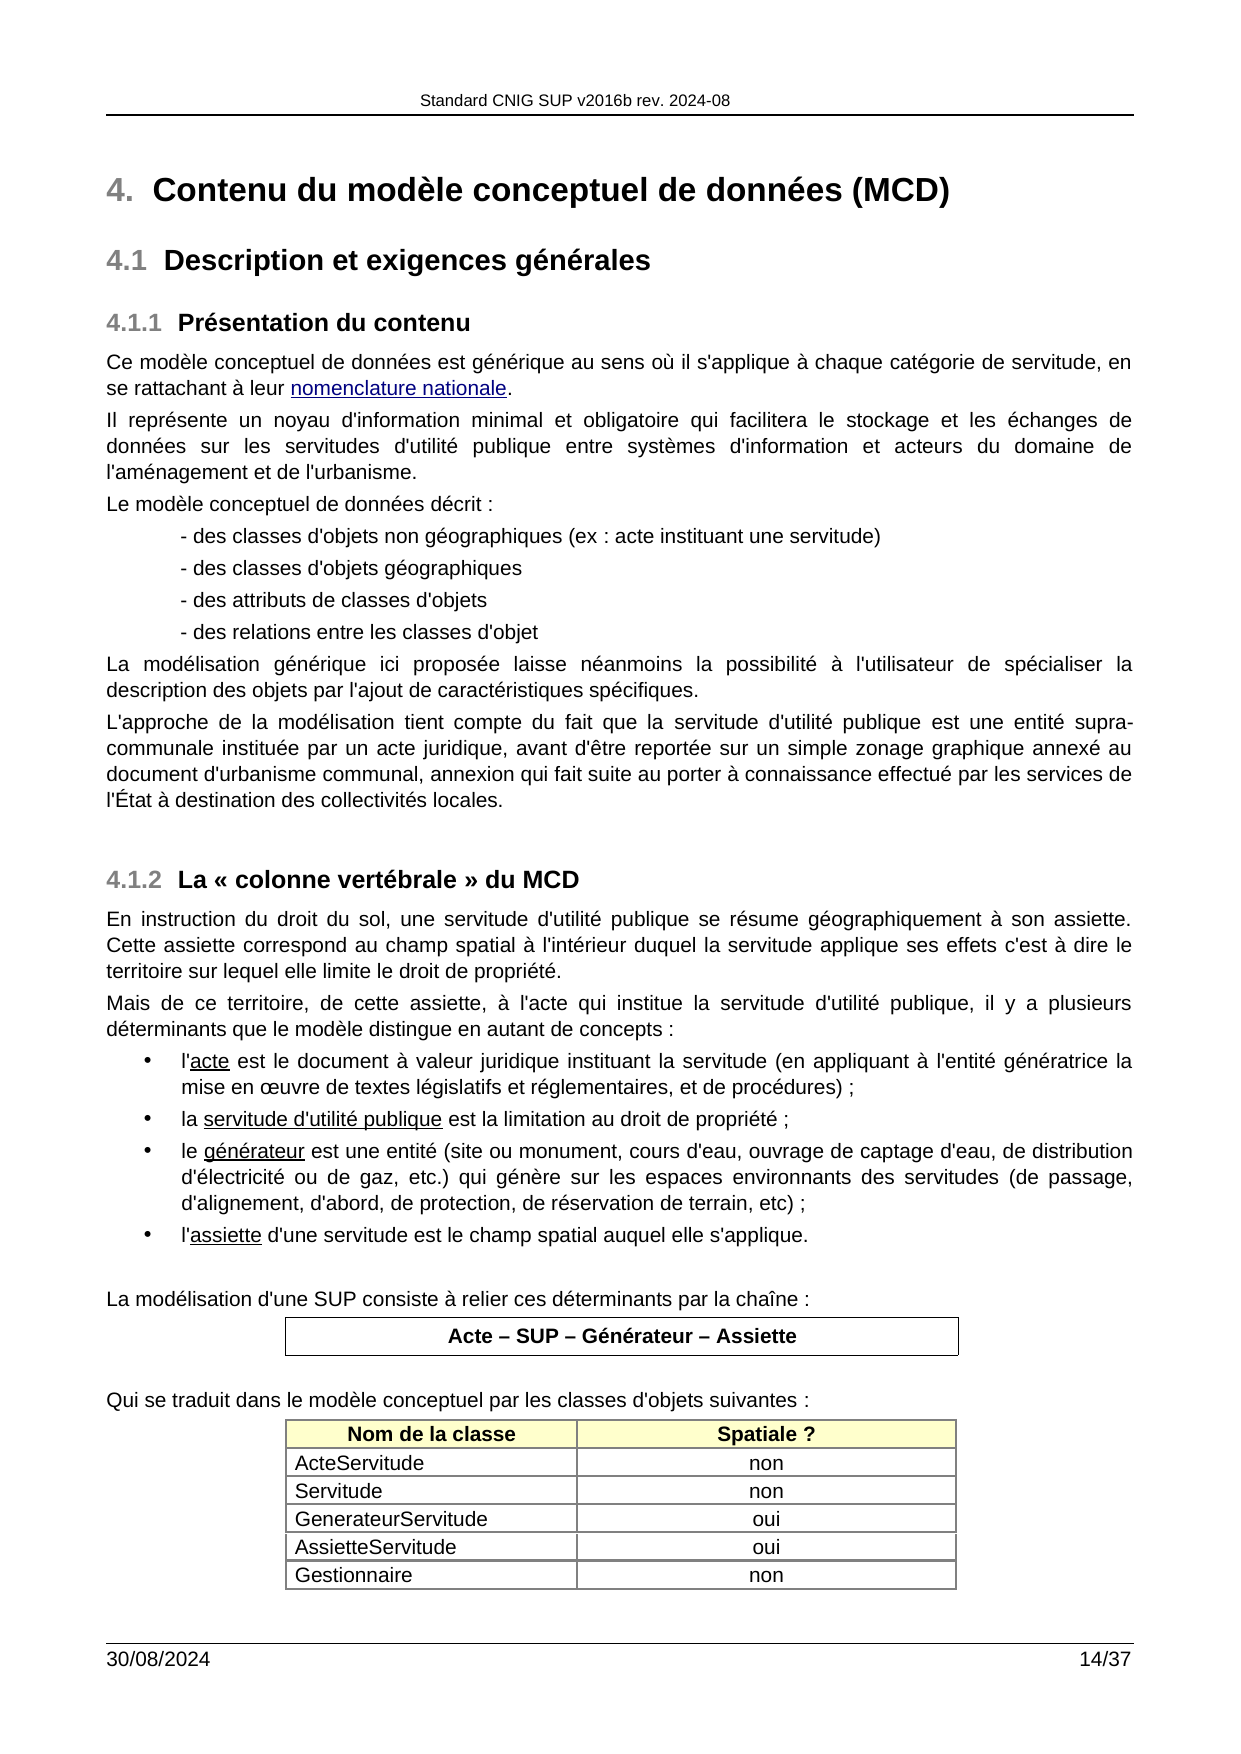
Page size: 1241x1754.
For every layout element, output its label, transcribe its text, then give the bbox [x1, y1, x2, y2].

text Ce modèle conceptuel de données est générique au sens où il s'applique à chaque catégorie de servitude, en se rattachant à leur nomenclature nationale. [106, 349, 1134, 401]
subtitle Description et exigences générales [106, 244, 1134, 276]
text - des classes d'objets géographiques [180, 555, 1134, 581]
text L'approche de la modélisation tient compte du fait que la servitude d'utilité publique est une entité supra-communale instituée par un acte juridique, avant d'être reportée sur un simple zonage graphique annexé au document d'urbanisme communal, annexion qui fait suite au porter à connaissance effectué par les services de l'État à destination des collectivités locales. [106, 709, 1134, 813]
table_cell Gestionnaire [287, 1562, 576, 1588]
table_cell non [578, 1562, 955, 1588]
subtitle La « colonne vertébrale » du MCD [106, 866, 1134, 893]
text Il représente un noyau d'information minimal et obligatoire qui facilitera le stockage et les échanges de données sur les servitudes d'utilité publique entre systèmes d'information et acteurs du domaine de l'aménagement et de l'urbanisme. [106, 407, 1134, 485]
text Le modèle conceptuel de données décrit : [106, 491, 1134, 517]
table_cell non [578, 1449, 955, 1475]
table_header Nom de la classe [287, 1421, 576, 1447]
table_cell non [578, 1477, 955, 1503]
table_header Spatiale ? [578, 1421, 955, 1447]
table_header Acte – SUP – Générateur – Assiette [286, 1318, 958, 1355]
text Qui se traduit dans le modèle conceptuel par les classes d'objets suivantes : [106, 1387, 1134, 1413]
text La modélisation générique ici proposée laisse néanmoins la possibilité à l'utilisateur de spécialiser la description des objets par l'ajout de caractéristiques spécifiques. [106, 651, 1134, 703]
text Mais de ce territoire, de cette assiette, à l'acte qui institue la servitude d'utilité publique, il y a plusieurs déterminants que le modèle distingue en autant de concepts : [106, 989, 1134, 1041]
list le générateur est une entité (site ou monument, cours d'eau, ouvrage de captage d'eau, de distribution d'électricité ou de gaz, etc.) qui génère sur les espaces environnants des servitudes (de passage, d'alignement, d'abord, de protection, de réservation de terrain, etc) ; [144, 1137, 1134, 1215]
text - des attributs de classes d'objets [180, 587, 1134, 613]
text - des classes d'objets non géographiques (ex : acte instituant une servitude) [180, 523, 1134, 549]
table_cell Servitude [287, 1477, 576, 1503]
text La modélisation d'une SUP consiste à relier ces déterminants par la chaîne : [106, 1285, 1134, 1311]
table_cell ActeServitude [287, 1449, 576, 1475]
table_cell GenerateurServitude [287, 1505, 576, 1531]
list l'acte est le document à valeur juridique instituant la servitude (en appliquant à l'entité génératrice la mise en œuvre de textes législatifs et réglementaires, et de procédures) ; [144, 1047, 1134, 1099]
subtitle Présentation du contenu [106, 309, 1134, 337]
table_cell oui [578, 1534, 955, 1559]
table_cell AssietteServitude [287, 1534, 576, 1559]
text En instruction du droit du sol, une servitude d'utilité publique se résume géographiquement à son assiette. Cette assiette correspond au champ spatial à l'intérieur duquel la servitude applique ses effets c'est à dire le territoire sur lequel elle limite le droit de propriété. [106, 905, 1134, 983]
subtitle Contenu du modèle conceptuel de données (MCD) [106, 171, 1134, 208]
table_cell oui [578, 1505, 955, 1531]
text - des relations entre les classes d'objet [180, 619, 1134, 645]
list la servitude d'utilité publique est la limitation au droit de propriété ; [144, 1105, 1134, 1131]
list l'assiette d'une servitude est le champ spatial auquel elle s'applique. [144, 1221, 1134, 1247]
